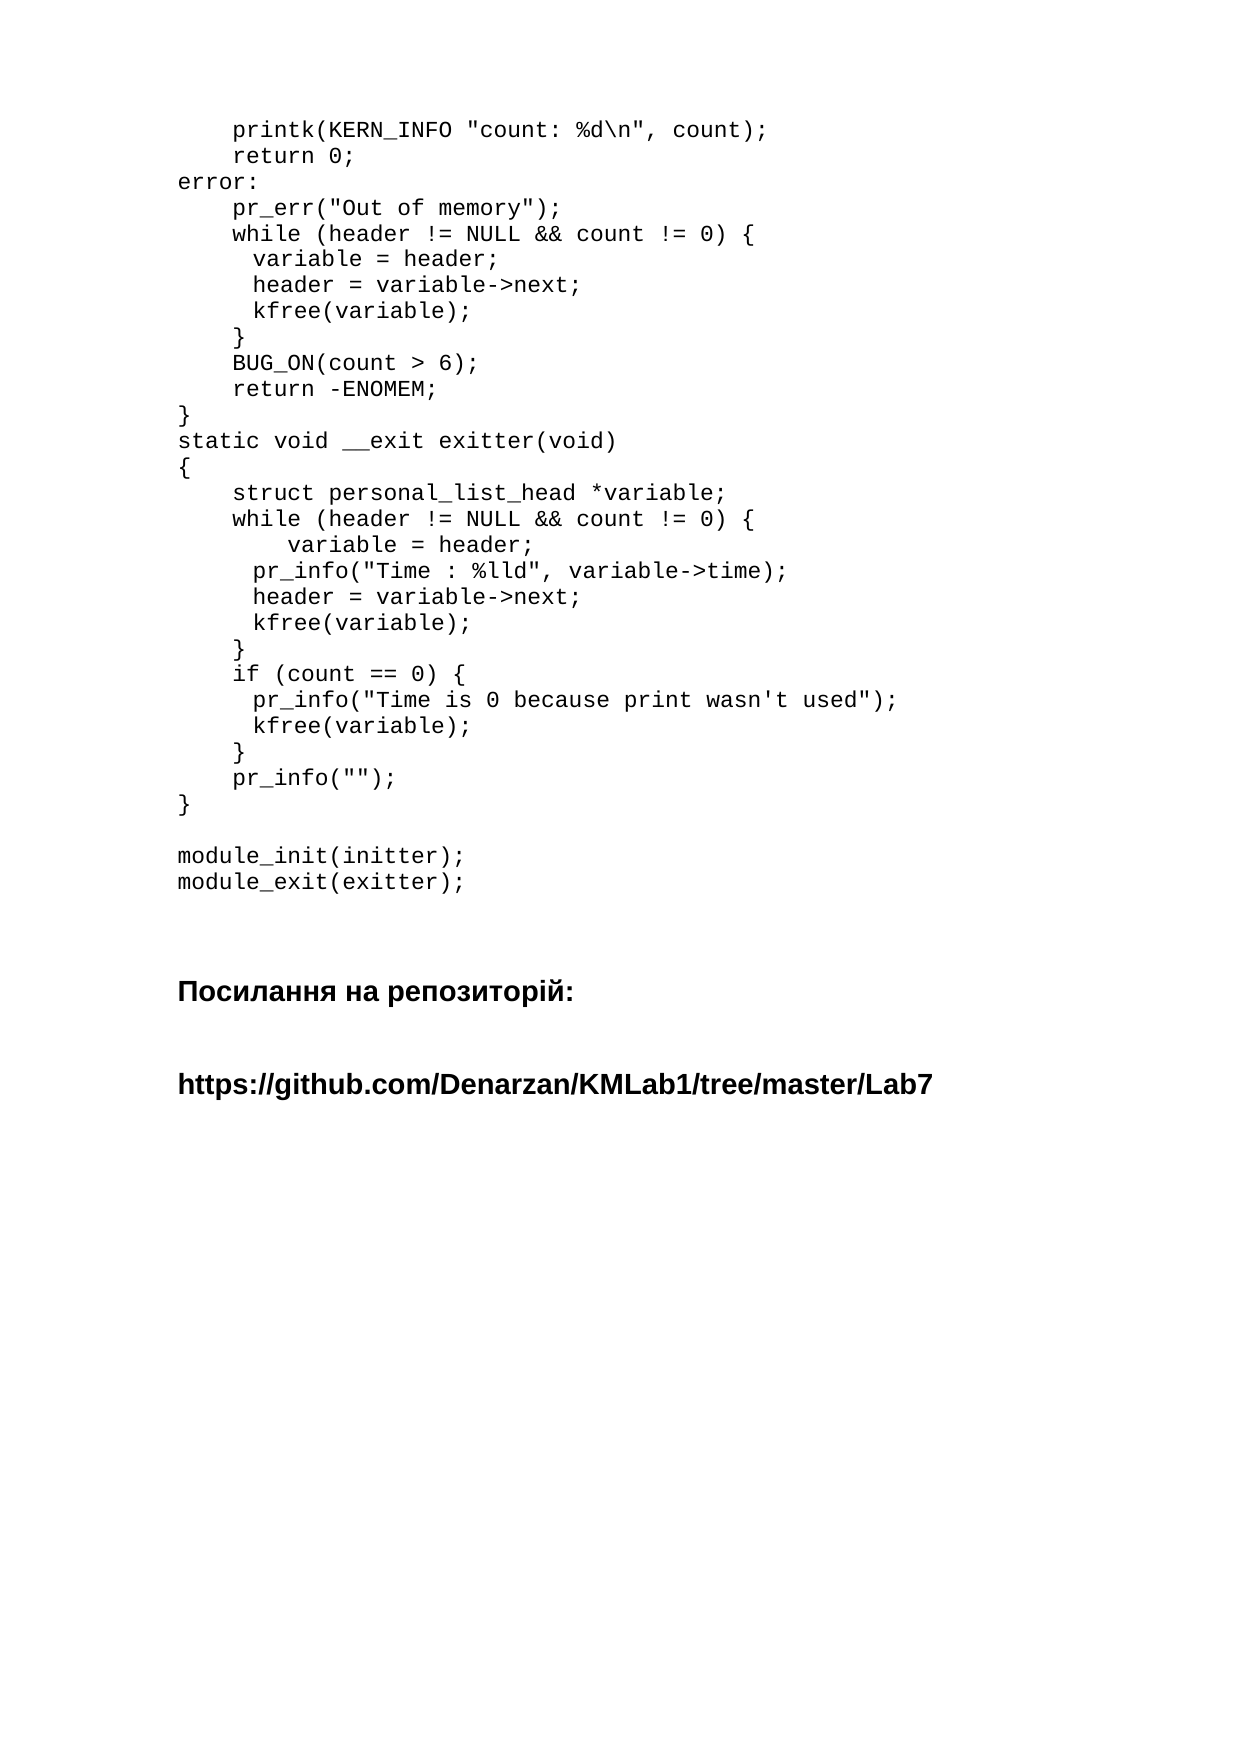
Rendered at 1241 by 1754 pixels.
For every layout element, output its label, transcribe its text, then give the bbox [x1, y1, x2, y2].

text variable = header; [177, 248, 1152, 274]
text https://github.com/Denarzan/KMLab1/tree/master/Lab7 [177, 1067, 1152, 1101]
text struct personal_list_head *variable; [177, 481, 1152, 507]
text variable = header; [177, 533, 1152, 559]
text kfree(variable); [177, 300, 1152, 326]
text } [177, 326, 1152, 352]
text static void __exit exitter(void) [177, 429, 1152, 455]
text if (count == 0) { [177, 663, 1152, 689]
text module_init(initter); [177, 844, 1152, 870]
text while (header != NULL && count != 0) { [177, 507, 1152, 533]
text while (header != NULL && count != 0) { [177, 222, 1152, 248]
text pr_info(""); [177, 767, 1152, 792]
text } [177, 741, 1152, 767]
text pr_err("Out of memory"); [177, 196, 1152, 222]
text } [177, 792, 1152, 818]
text pr_info("Time : %lld", variable->time); [177, 559, 1152, 585]
text } [177, 403, 1152, 429]
text kfree(variable); [177, 611, 1152, 637]
text BUG_ON(count > 6); [177, 352, 1152, 377]
text Посилання на репозиторій: [177, 974, 1152, 1008]
text kfree(variable); [177, 715, 1152, 741]
text header = variable->next; [177, 274, 1152, 300]
text module_exit(exitter); [177, 870, 1152, 896]
text printk(KERN_INFO "count: %d\n", count); [177, 118, 1152, 144]
text header = variable->next; [177, 585, 1152, 611]
text } [177, 637, 1152, 663]
text return 0; [177, 144, 1152, 170]
text { [177, 455, 1152, 481]
text error: [177, 170, 1152, 196]
text return -ENOMEM; [177, 377, 1152, 403]
text pr_info("Time is 0 because print wasn't used"); [177, 689, 1152, 715]
